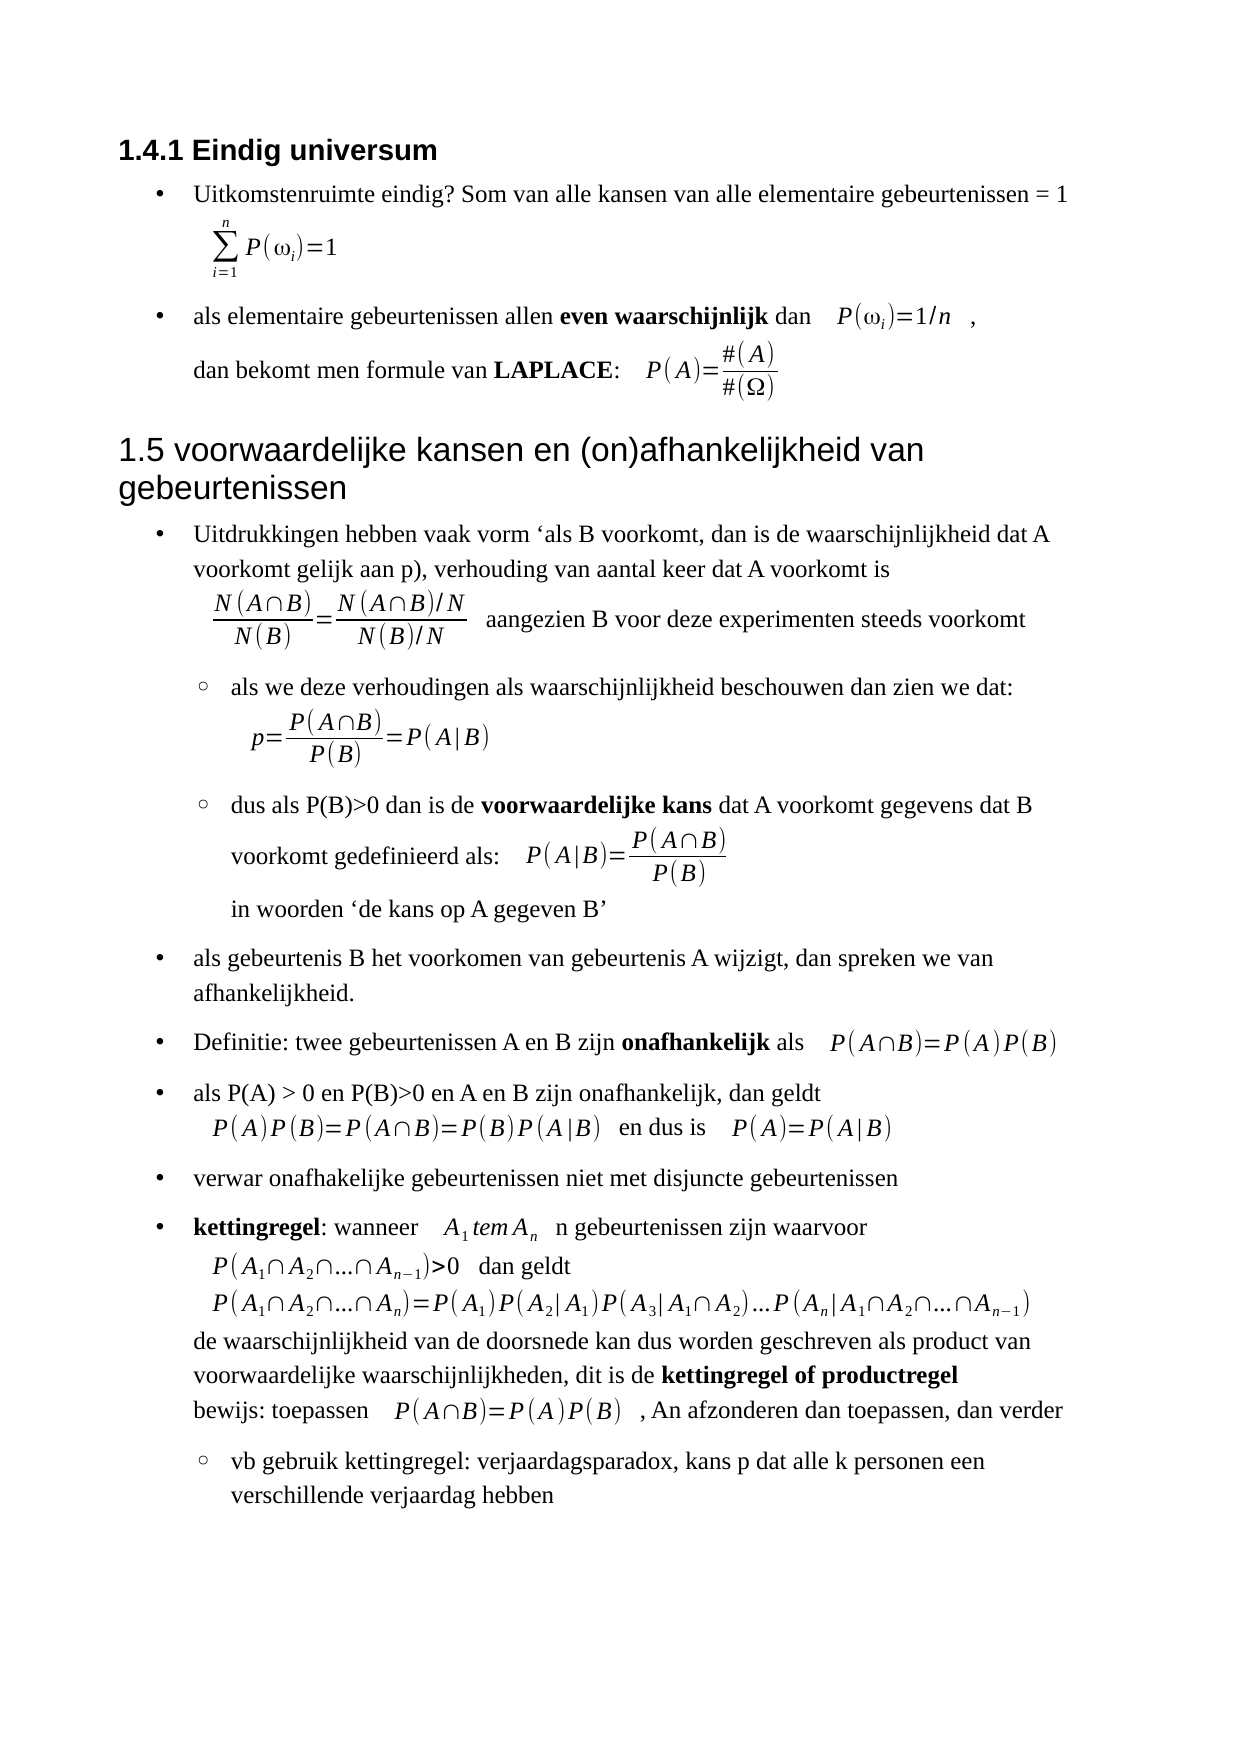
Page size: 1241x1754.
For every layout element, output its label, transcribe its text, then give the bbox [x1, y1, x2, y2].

subtitle 1.4.1 Eindig universum [118, 133, 1122, 166]
list Uitkomstenruimte eindig? Som van alle kansen van alle elementaire gebeurtenissen = 1 [156, 179, 1122, 281]
list Definitie: twee gebeurtenissen A en B zijn onafhankelijk als [156, 1027, 1122, 1058]
list Uitdrukkingen hebben vaak vorm ‘als B voorkomt, dan is de waarschijnlijkheid dat A voorkomt gelijk aan p), verhouding van aantal keer dat A voorkomt is aangezien B voor deze experimenten steeds voorkomt [156, 519, 1122, 652]
list kettingregel: wanneer n gebeurtenissen zijn waarvoor dan geldt de waarschijnlijkheid van de doorsnede kan dus worden geschreven als product van voorwaardelijke waarschijnlijkheden, dit is de kettingregel of productregel bewijs: toepassen , An afzonderen dan toepassen, dan verder [156, 1212, 1122, 1426]
list verwar onafhakelijke gebeurtenissen niet met disjuncte gebeurtenissen [156, 1163, 1122, 1192]
list dus als P(B)>0 dan is de voorwaardelijke kans dat A voorkomt gegevens dat B voorkomt gedefinieerd als: in woorden ‘de kans op A gegeven B’ [193, 791, 1122, 923]
list vb gebruik kettingregel: verjaardagsparadox, kans p dat alle k personen een verschillende verjaardag hebben [193, 1446, 1122, 1509]
subtitle 1.5 voorwaardelijke kansen en (on)afhankelijkheid van gebeurtenissen [118, 429, 1122, 507]
list als P(A) > 0 en P(B)>0 en A en B zijn onafhankelijk, dan geldt en dus is [156, 1078, 1122, 1143]
list als gebeurtenis B het voorkomen van gebeurtenis A wijzigt, dan spreken we van afhankelijkheid. [156, 943, 1122, 1007]
list als we deze verhoudingen als waarschijnlijkheid beschouwen dan zien we dat: [193, 672, 1122, 770]
list als elementaire gebeurtenissen allen even waarschijnlijk dan , dan bekomt men formule van LAPLACE: [156, 301, 1122, 403]
